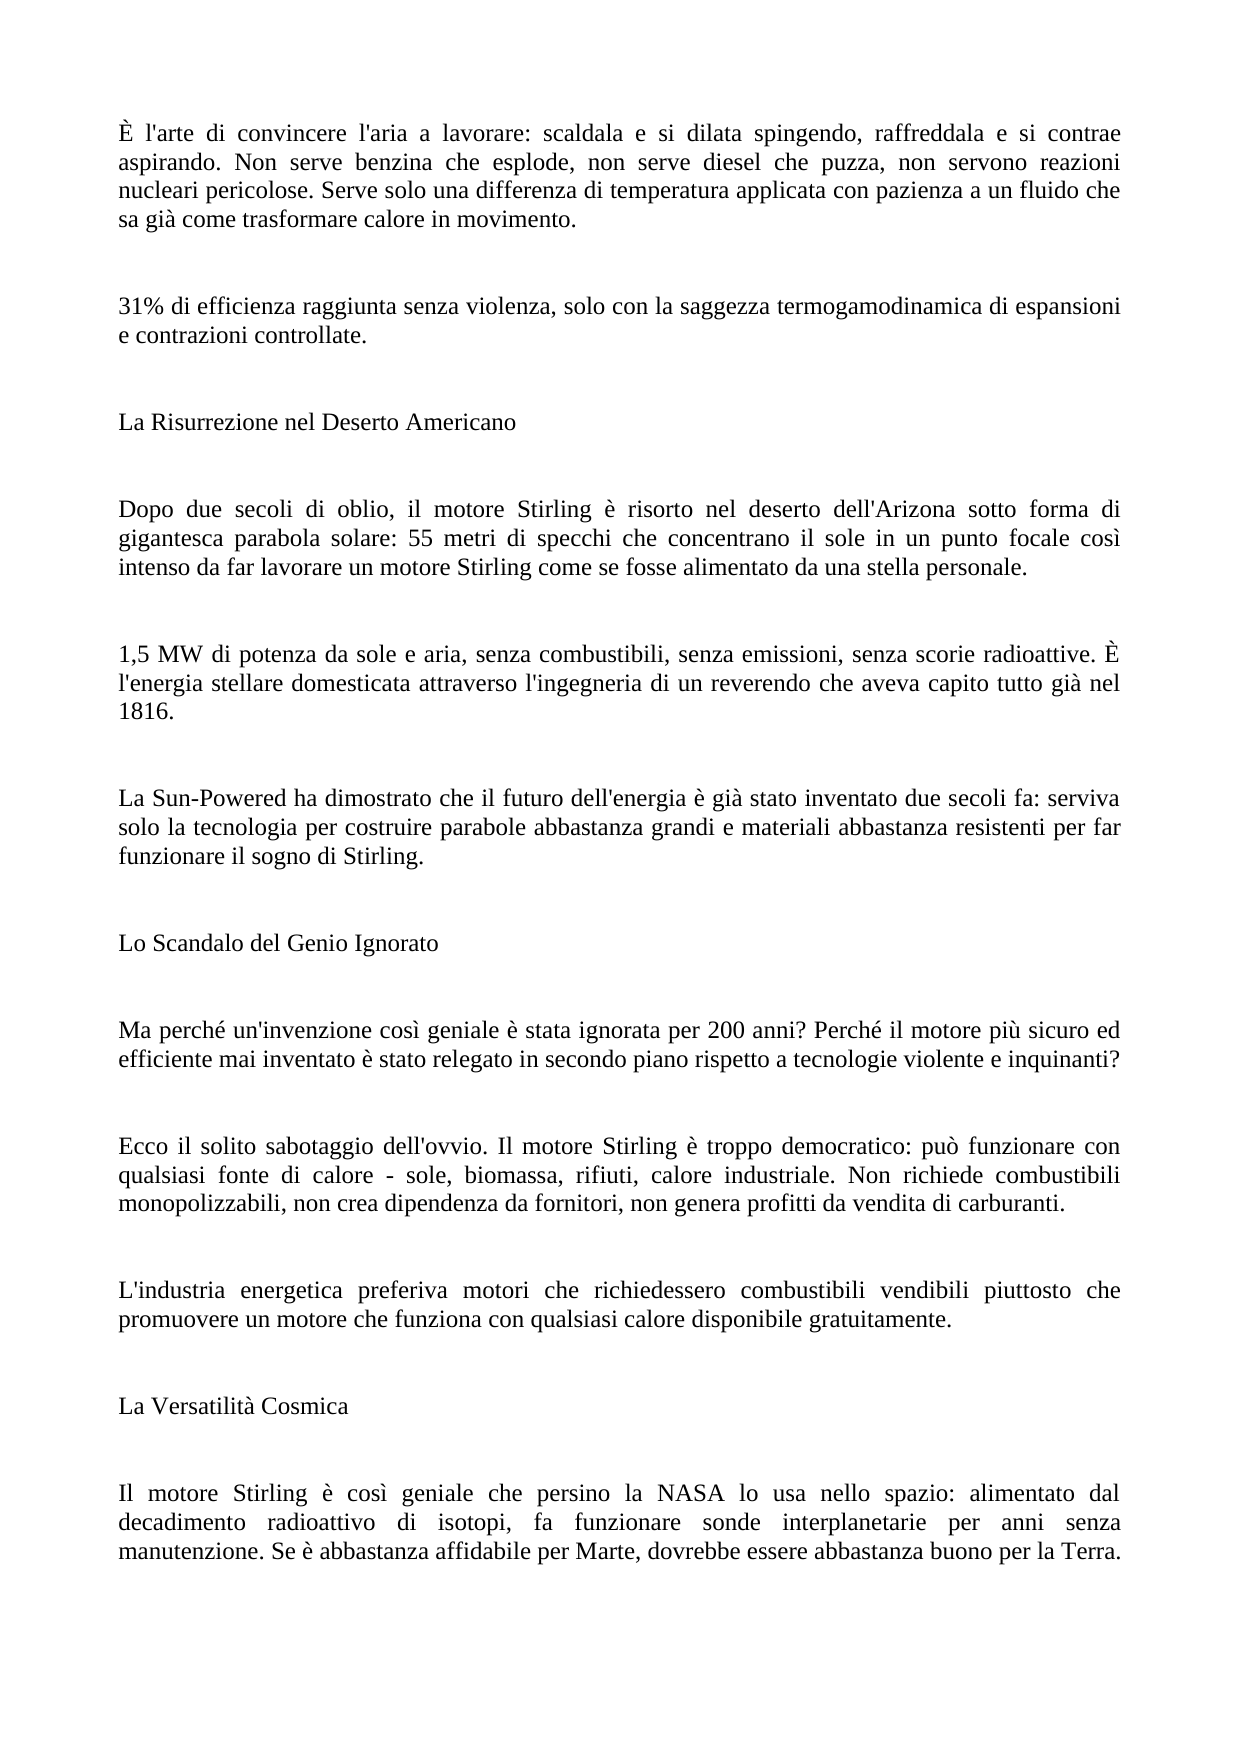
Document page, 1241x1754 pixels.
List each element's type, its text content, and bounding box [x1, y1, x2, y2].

text Ecco il solito sabotaggio dell'ovvio. Il motore Stirling è troppo democratico: può funzionare con qualsiasi fonte di calore - sole, biomassa, rifiuti, calore industriale. Non richiede combustibili monopolizzabili, non crea dipendenza da fornitori, non genera profitti da vendita di carburanti. [118, 1131, 1122, 1217]
text L'industria energetica preferiva motori che richiedessero combustibili vendibili piuttosto che promuovere un motore che funziona con qualsiasi calore disponibile gratuitamente. [118, 1276, 1122, 1333]
subtitle Lo Scandalo del Genio Ignorato [118, 928, 1122, 957]
text La Sun-Powered ha dimostrato che il futuro dell'energia è già stato inventato due secoli fa: serviva solo la tecnologia per costruire parabole abbastanza grandi e materiali abbastanza resistenti per far funzionare il sogno di Stirling. [118, 783, 1122, 870]
text Il motore Stirling è così geniale che persino la NASA lo usa nello spazio: alimentato dal decadimento radioattivo di isotopi, fa funzionare sonde interplanetarie per anni senza manutenzione. Se è abbastanza affidabile per Marte, dovrebbe essere abbastanza buono per la Terra. [118, 1478, 1122, 1565]
text 31% di efficienza raggiunta senza violenza, solo con la saggezza termogamodinamica di espansioni e contrazioni controllate. [118, 291, 1122, 349]
subtitle La Risurrezione nel Deserto Americano [118, 407, 1122, 436]
text Ma perché un'invenzione così geniale è stata ignorata per 200 anni? Perché il motore più sicuro ed efficiente mai inventato è stato relegato in secondo piano rispetto a tecnologie violente e inquinanti? [118, 1015, 1122, 1073]
text 1,5 MW di potenza da sole e aria, senza combustibili, senza emissioni, senza scorie radioattive. È l'energia stellare domesticata attraverso l'ingegneria di un reverendo che aveva capito tutto già nel 1816. [118, 639, 1122, 725]
text È l'arte di convincere l'aria a lavorare: scaldala e si dilata spingendo, raffreddala e si contrae aspirando. Non serve benzina che esplode, non serve diesel che puzza, non servono reazioni nucleari pericolose. Serve solo una differenza di temperatura applicata con pazienza a un fluido che sa già come trasformare calore in movimento. [118, 118, 1122, 233]
subtitle La Versatilità Cosmica [118, 1391, 1122, 1420]
text Dopo due secoli di oblio, il motore Stirling è risorto nel deserto dell'Arizona sotto forma di gigantesca parabola solare: 55 metri di specchi che concentrano il sole in un punto focale così intenso da far lavorare un motore Stirling come se fosse alimentato da una stella personale. [118, 494, 1122, 581]
